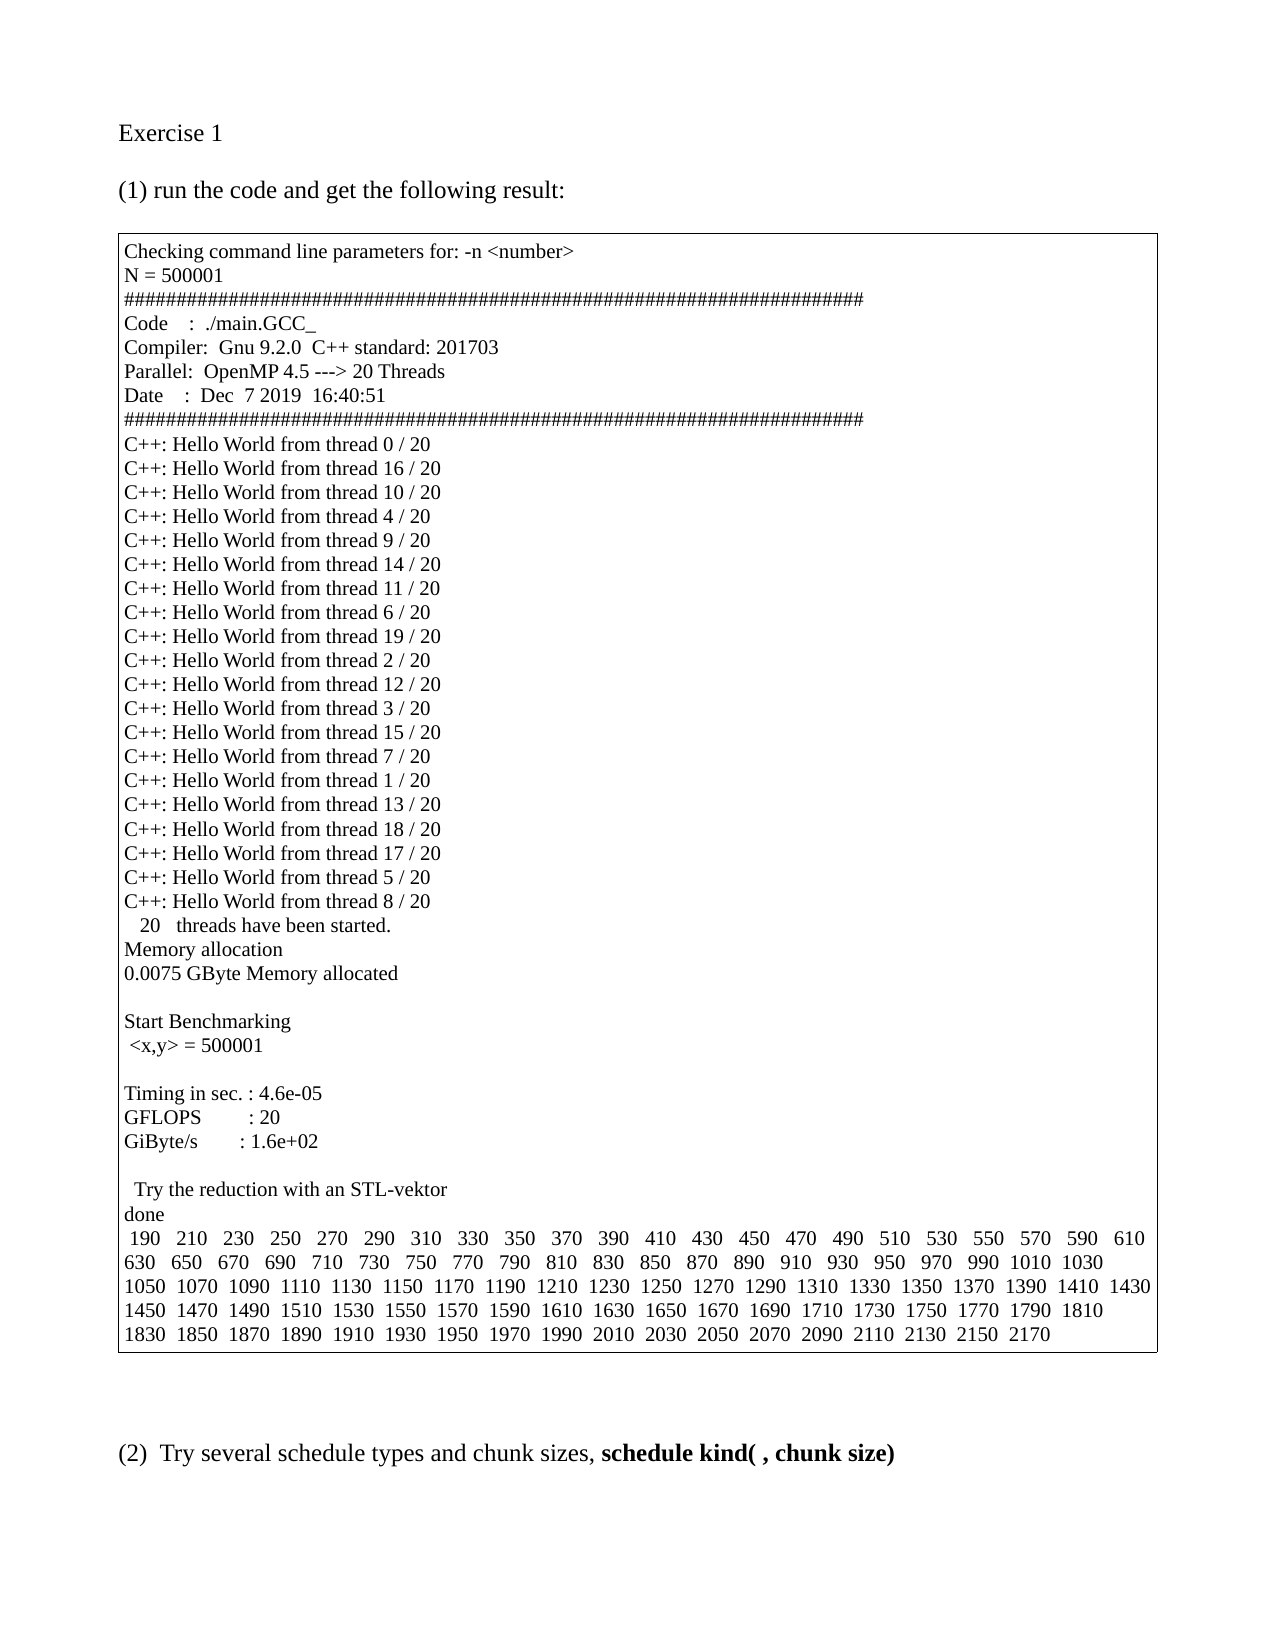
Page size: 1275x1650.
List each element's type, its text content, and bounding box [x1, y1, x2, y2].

text (2) Try several schedule types and chunk sizes, schedule kind( , chunk size) [118, 1438, 1157, 1467]
text Exercise 1 [118, 118, 1157, 147]
table_header Checking command line parameters for: -n <number> N = 500001 ####################################################################### Code : ./main.GCC_ Compiler: Gnu 9.2.0 C++ standard: 201703 Parallel: OpenMP 4.5 ---> 20 Threads Date : Dec 7 2019 16:40:51 ####################################################################### C++: Hello World from thread 0 / 20 C++: Hello World from thread 16 / 20 C++: Hello World from thread 10 / 20 C++: Hello World from thread 4 / 20 C++: Hello World from thread 9 / 20 C++: Hello World from thread 14 / 20 C++: Hello World from thread 11 / 20 C++: Hello World from thread 6 / 20 C++: Hello World from thread 19 / 20 C++: Hello World from thread 2 / 20 C++: Hello World from thread 12 / 20 C++: Hello World from thread 3 / 20 C++: Hello World from thread 15 / 20 C++: Hello World from thread 7 / 20 C++: Hello World from thread 1 / 20 C++: Hello World from thread 13 / 20 C++: Hello World from thread 18 / 20 C++: Hello World from thread 17 / 20 C++: Hello World from thread 5 / 20 C++: Hello World from thread 8 / 20 20 threads have been started. Memory allocation 0.0075 GByte Memory allocated Start Benchmarking <x,y> = 500001 Timing in sec. : 4.6e-05 GFLOPS : 20 GiByte/s : 1.6e+02 Try the reduction with an STL-vektor done 190 210 230 250 270 290 310 330 350 370 390 410 430 450 470 490 510 530 550 570 590 610 630 650 670 690 710 730 750 770 790 810 830 850 870 890 910 930 950 970 990 1010 1030 1050 1070 1090 1110 1130 1150 1170 1190 1210 1230 1250 1270 1290 1310 1330 1350 1370 1390 1410 1430 1450 1470 1490 1510 1530 1550 1570 1590 1610 1630 1650 1670 1690 1710 1730 1750 1770 1790 1810 1830 1850 1870 1890 1910 1930 1950 1970 1990 2010 2030 2050 2070 2090 2110 2130 2150 2170 [119, 234, 1157, 1352]
text (1) run the code and get the following result: [118, 176, 1157, 204]
